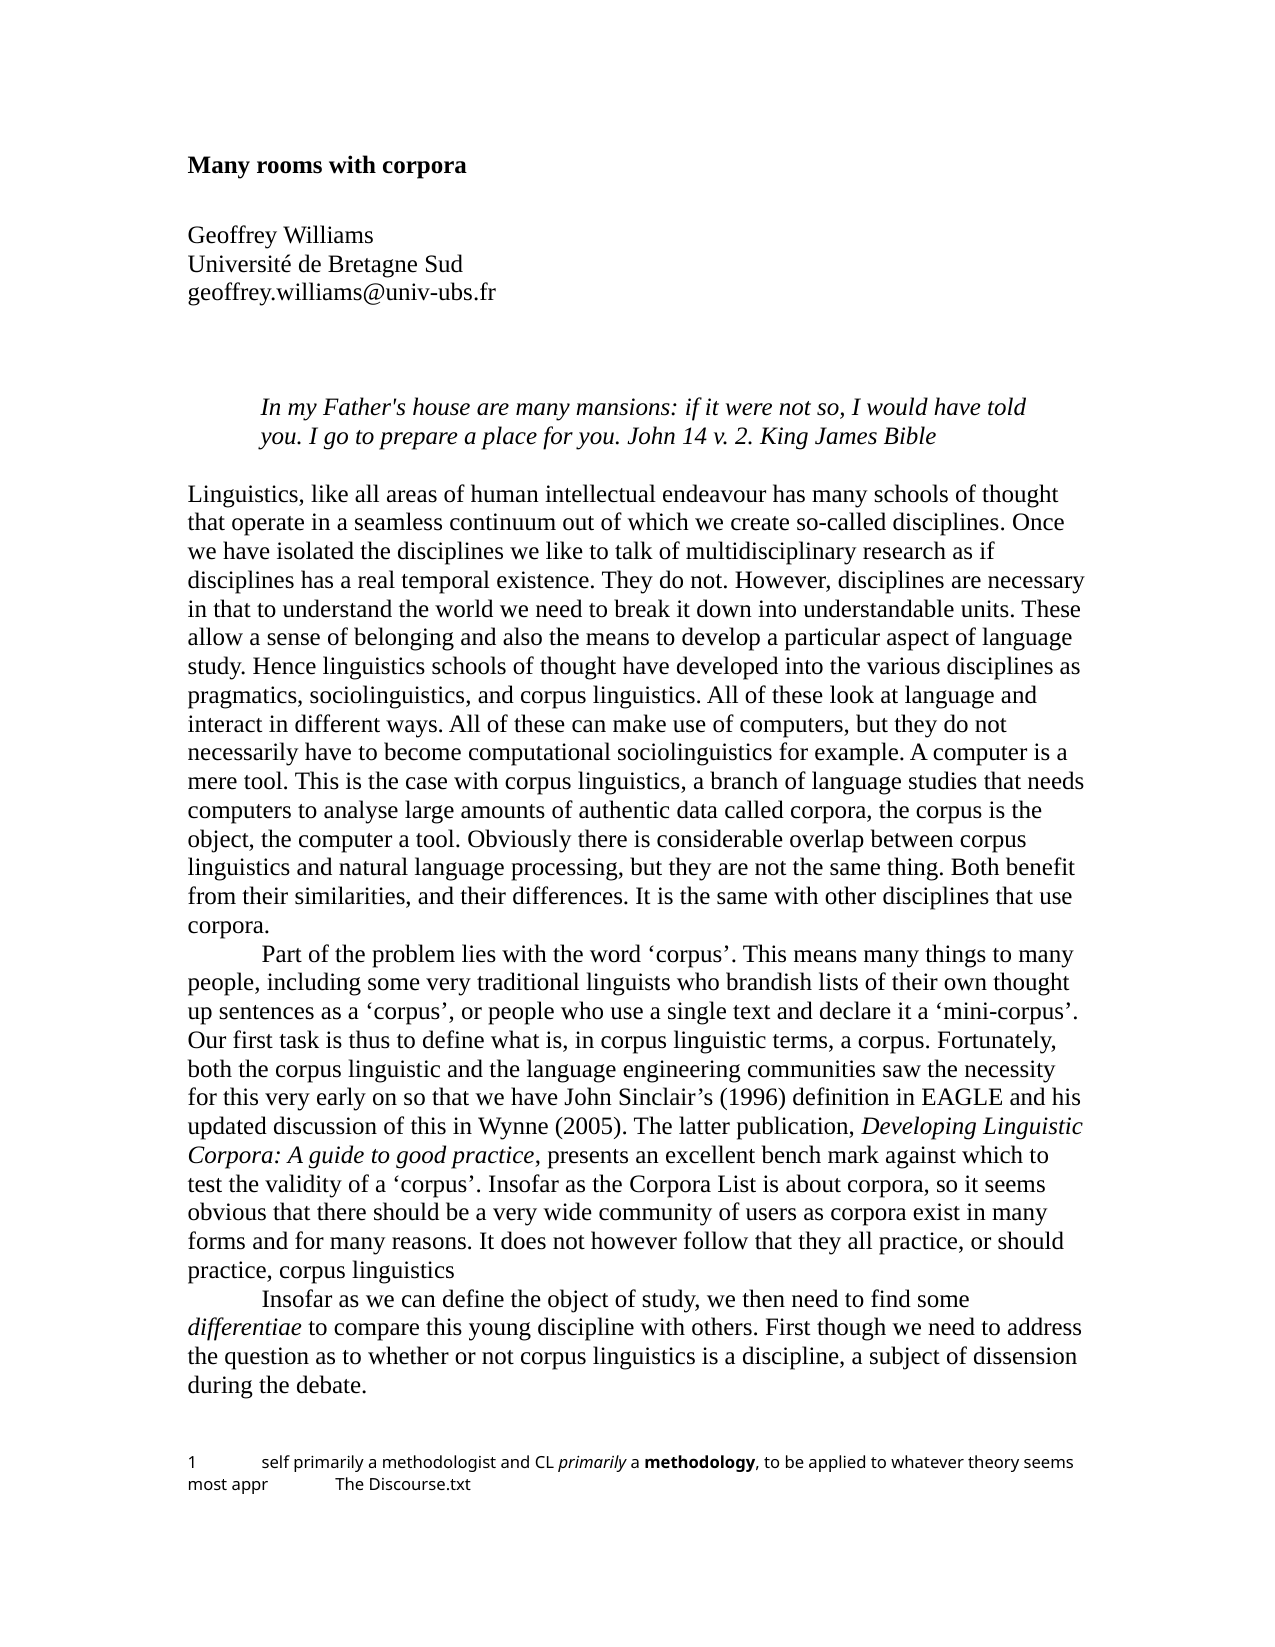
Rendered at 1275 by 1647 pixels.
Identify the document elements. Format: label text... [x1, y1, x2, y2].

text In my Father's house are many mansions: if it were not so, I would have told you. I go to prepare a place for you. John 14 v. 2. King James Bible [260, 392, 1047, 450]
text Linguistics, like all areas of human intellectual endeavour has many schools of thought that operate in a seamless continuum out of which we create so-called disciplines. Once we have isolated the disciplines we like to talk of multidisciplinary research as if disciplines has a real temporal existence. They do not. However, disciplines are necessary in that to understand the world we need to break it down into understandable units. These allow a sense of belonging and also the means to develop a particular aspect of language study. Hence linguistics schools of thought have developed into the various disciplines as pragmatics, sociolinguistics, and corpus linguistics. All of these look at language and interact in different ways. All of these can make use of computers, but they do not necessarily have to become computational sociolinguistics for example. A computer is a mere tool. This is the case with corpus linguistics, a branch of language studies that needs computers to analyse large amounts of authentic data called corpora, the corpus is the object, the computer a tool. Obviously there is considerable overlap between corpus linguistics and natural language processing, but they are not the same thing. Both benefit from their similarities, and their differences. It is the same with other disciplines that use corpora. [187, 479, 1087, 939]
text Université de Bretagne Sud [187, 249, 1087, 277]
text Geoffrey Williams [187, 220, 1087, 249]
text Insofar as we can define the object of study, we then need to find some differentiae to compare this young discipline with others. First though we need to address the question as to whether or not corpus linguistics is a discipline, a subject of dissension during the debate. [187, 1284, 1087, 1399]
text Many rooms with corpora [187, 150, 1087, 179]
text Part of the problem lies with the word ‘corpus’. This means many things to many people, including some very traditional linguists who brandish lists of their own thought up sentences as a ‘corpus’, or people who use a single text and declare it a ‘mini-corpus’. Our first task is thus to define what is, in corpus linguistic terms, a corpus. Fortunately, both the corpus linguistic and the language engineering communities saw the necessity for this very early on so that we have John Sinclair’s (1996) definition in EAGLE and his updated discussion of this in Wynne (2005). The latter publication, Developing Linguistic Corpora: A guide to good practice, presents an excellent bench mark against which to test the validity of a ‘corpus’. Insofar as the Corpora List is about corpora, so it seems obvious that there should be a very wide community of users as corpora exist in many forms and for many reasons. It does not however follow that they all practice, or should practice, corpus linguistics [187, 939, 1087, 1284]
text geoffrey.williams@univ-ubs.fr [187, 277, 1087, 306]
text 1 self primarily a methodologist and CL primarily a methodology, to be applied to whatever theory seems most appr The Discourse.txt [187, 1450, 1087, 1496]
